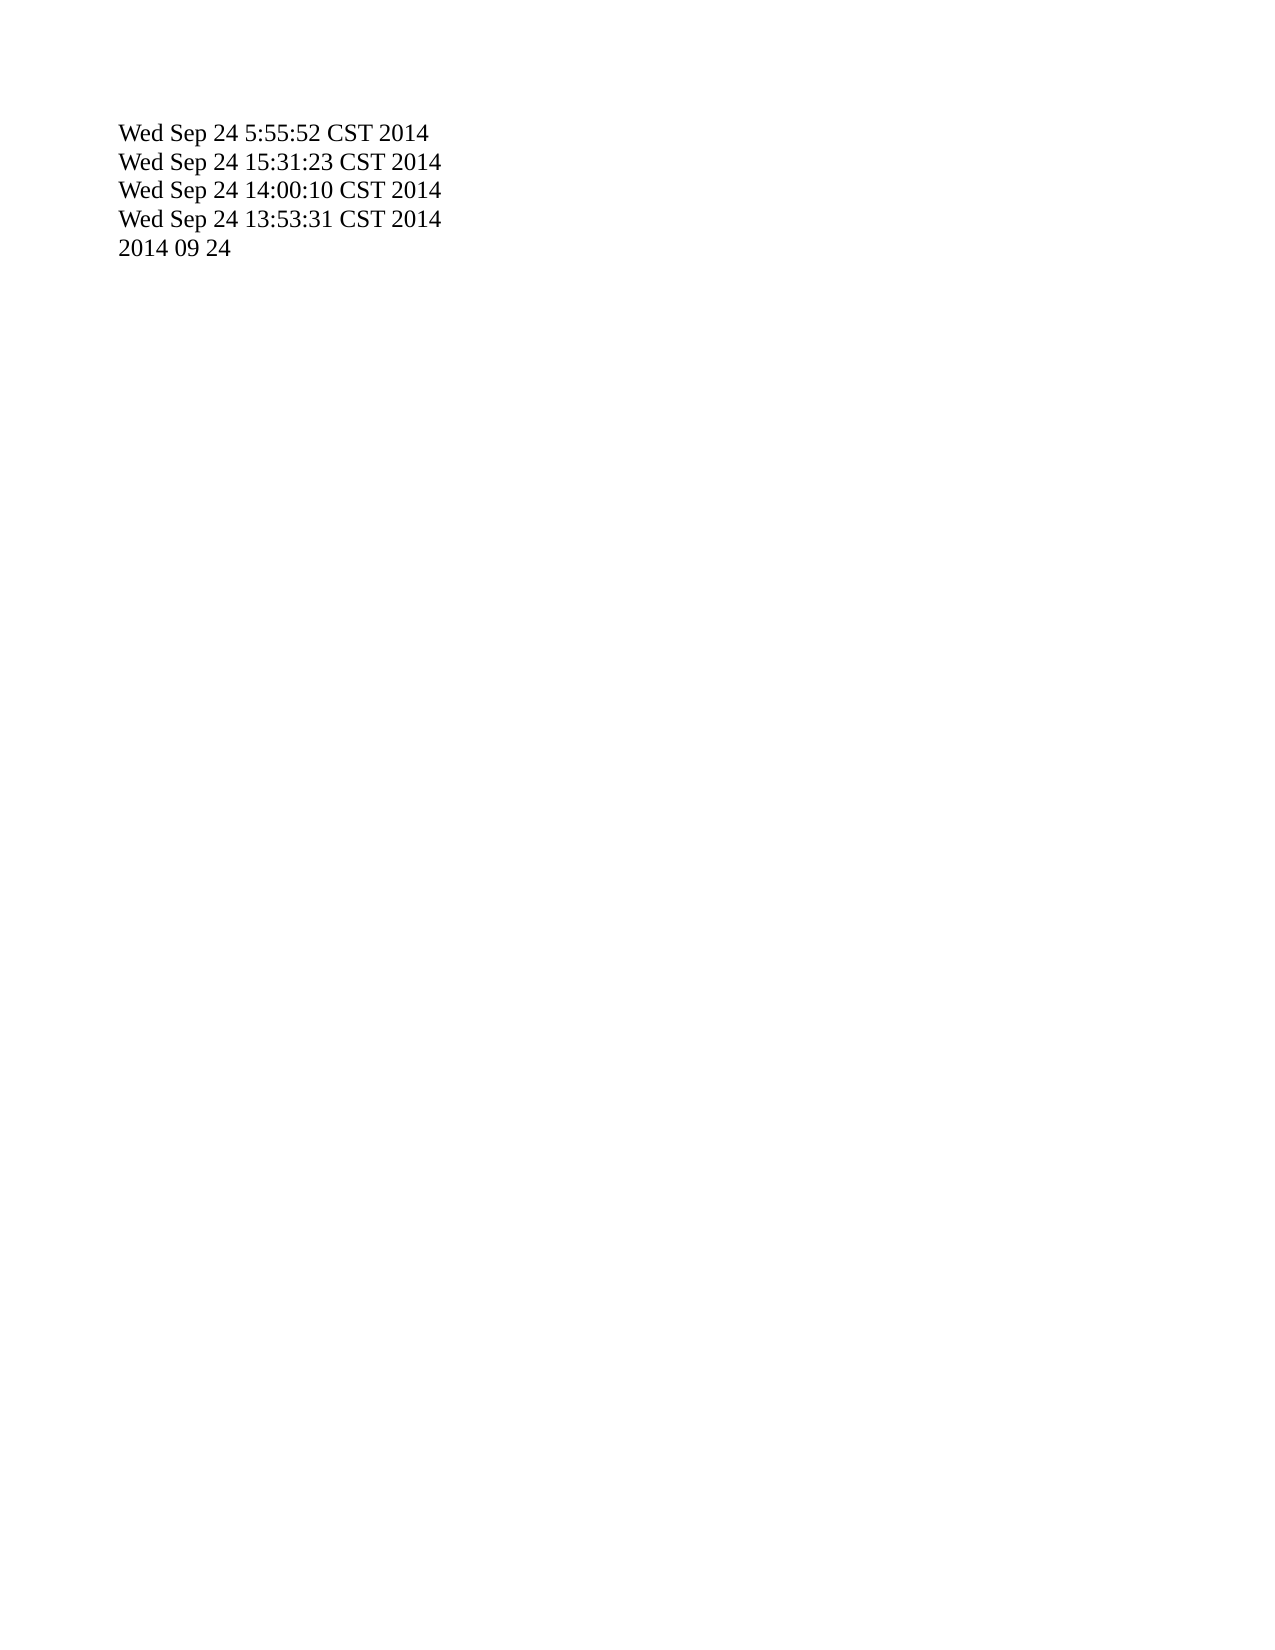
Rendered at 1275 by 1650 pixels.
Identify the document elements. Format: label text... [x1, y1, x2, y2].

text Wed Sep 24 14:00:10 CST 2014 [118, 176, 1157, 204]
text Wed Sep 24 5:55:52 CST 2014 [118, 118, 1157, 147]
text 2014 09 24 [118, 233, 1157, 262]
text Wed Sep 24 13:53:31 CST 2014 [118, 204, 1157, 233]
text Wed Sep 24 15:31:23 CST 2014 [118, 147, 1157, 176]
